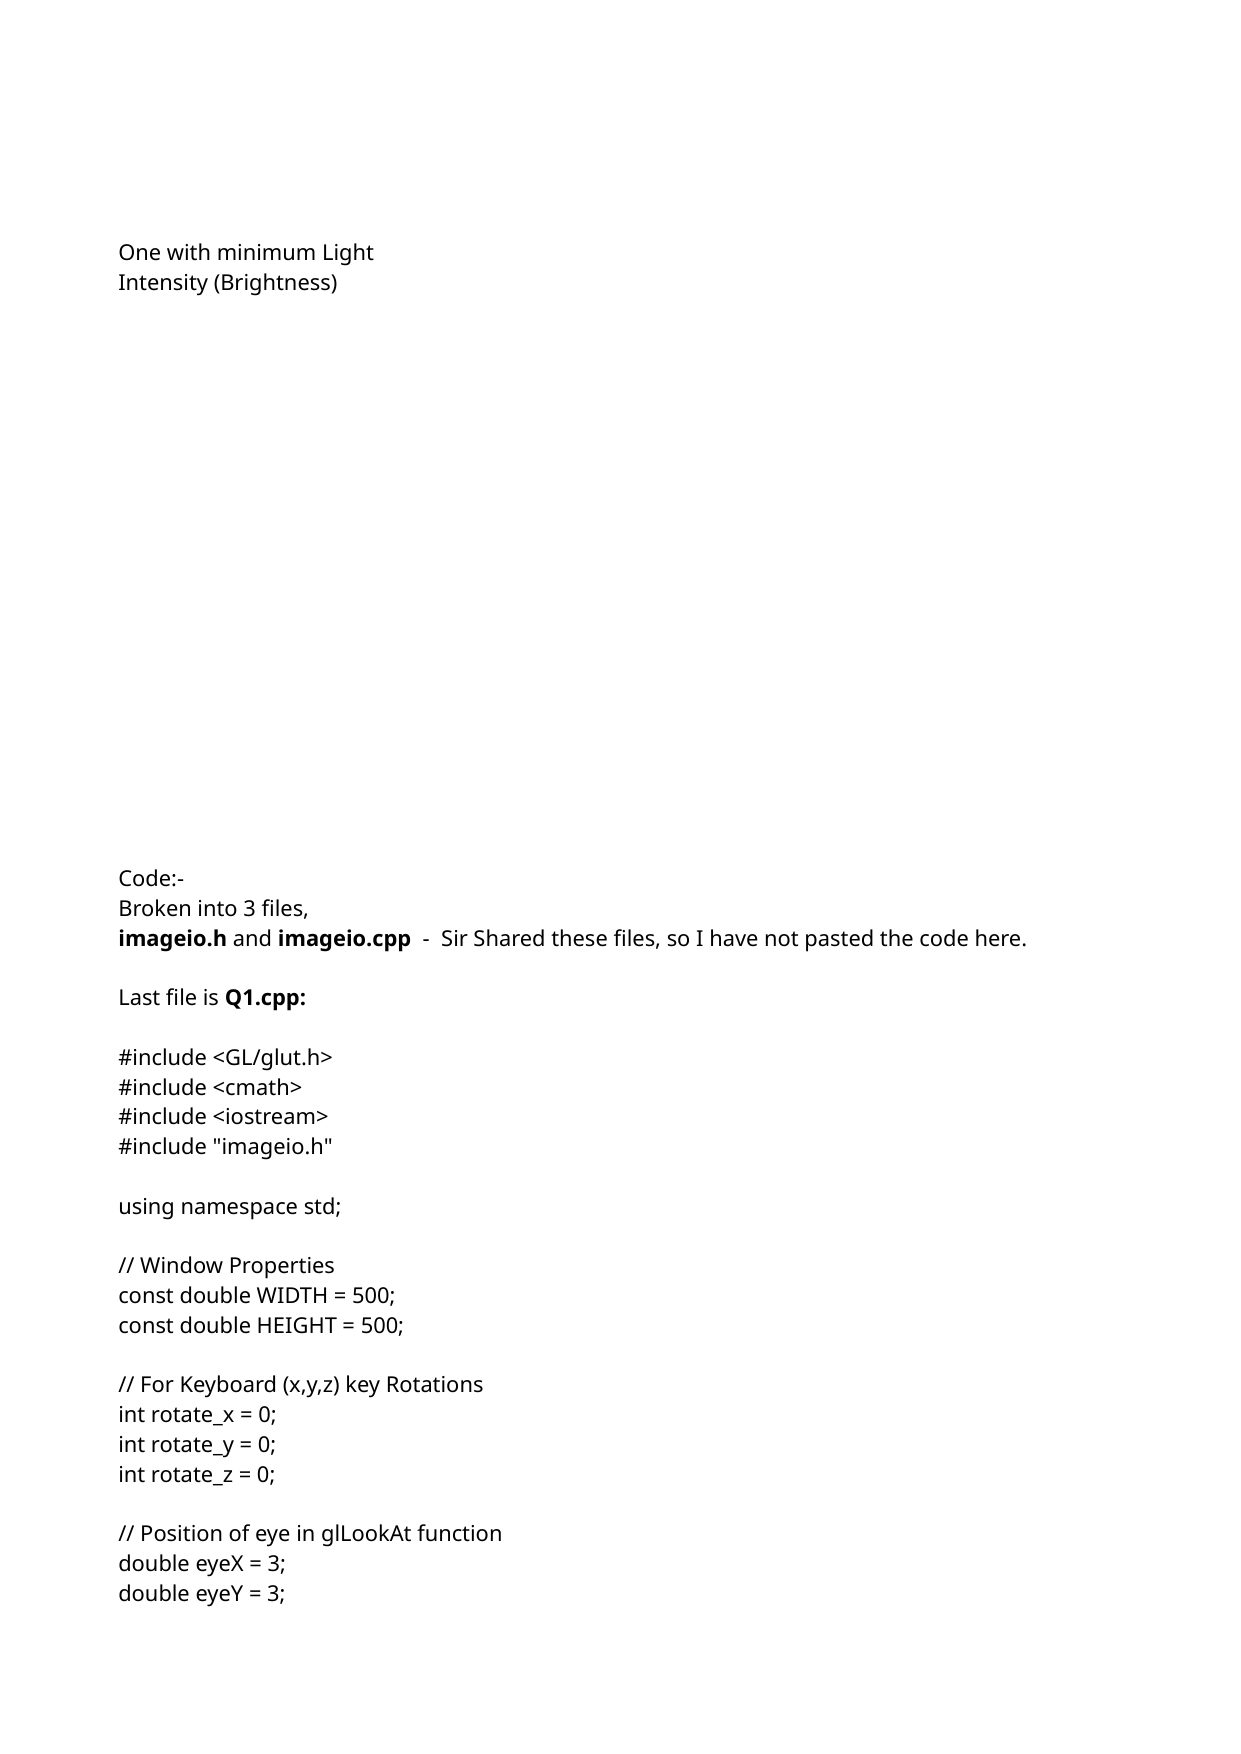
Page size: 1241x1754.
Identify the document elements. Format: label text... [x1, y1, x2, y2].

text using namespace std; [118, 1191, 1122, 1220]
text // Position of eye in glLookAt function [118, 1518, 1122, 1548]
text Broken into 3 files, [118, 893, 1122, 922]
text #include <GL/glut.h> [118, 1042, 1122, 1071]
text int rotate_x = 0; [118, 1399, 1122, 1429]
text const double WIDTH = 500; [118, 1280, 1122, 1310]
text double eyeY = 3; [118, 1578, 1122, 1608]
text imageio.h and imageio.cpp - Sir Shared these files, so I have not pasted the code here. [118, 922, 1122, 952]
text const double HEIGHT = 500; [118, 1310, 1122, 1339]
text #include <cmath> [118, 1071, 1122, 1101]
text #include "imageio.h" [118, 1131, 1122, 1161]
text double eyeX = 3; [118, 1548, 1122, 1578]
text // For Keyboard (x,y,z) key Rotations [118, 1369, 1122, 1399]
text // Window Properties [118, 1250, 1122, 1280]
text int rotate_z = 0; [118, 1459, 1122, 1488]
text int rotate_y = 0; [118, 1429, 1122, 1459]
text Last file is Q1.cpp: [118, 982, 1122, 1012]
text Code:- [118, 863, 1122, 893]
text One with minimum Light [118, 237, 1122, 267]
text Intensity (Brightness) [118, 267, 1122, 297]
text #include <iostream> [118, 1101, 1122, 1131]
